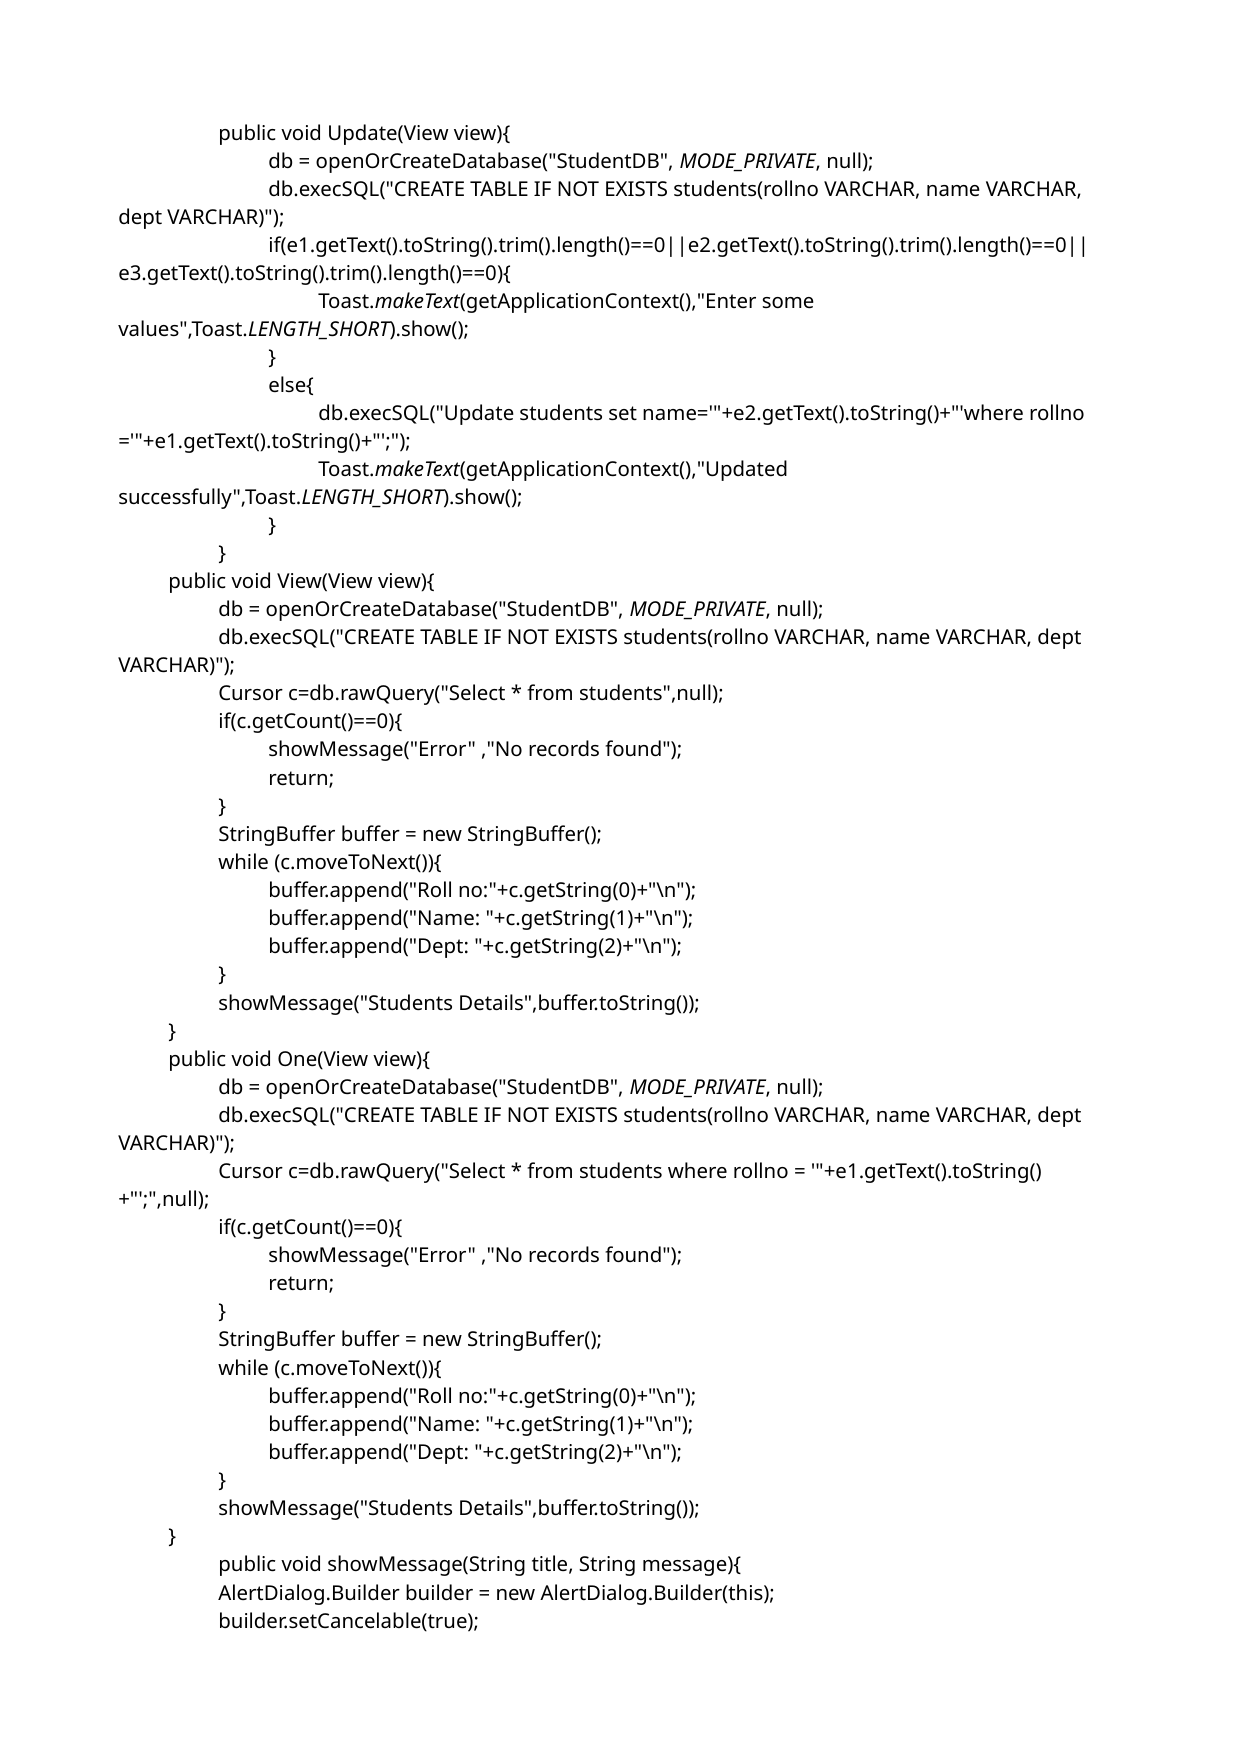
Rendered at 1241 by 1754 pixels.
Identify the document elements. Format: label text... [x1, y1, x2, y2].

text Cursor c=db.rawQuery("Select * from students where rollno = '"+e1.getText().toString()+"';",null); [118, 1157, 1122, 1212]
text public void One(View view){ [118, 1044, 1122, 1072]
text db.execSQL("CREATE TABLE IF NOT EXISTS students(rollno VARCHAR, name VARCHAR, dept VARCHAR)"); [118, 1101, 1122, 1157]
text Toast.makeText(getApplicationContext(),"Updated successfully",Toast.LENGTH_SHORT).show(); [118, 454, 1122, 510]
text showMessage("Students Details",buffer.toString()); [118, 1494, 1122, 1522]
text public void Update(View view){ [118, 118, 1122, 146]
text db.execSQL("Update students set name='"+e2.getText().toString()+"'where rollno ='"+e1.getText().toString()+"';"); [118, 398, 1122, 454]
text StringBuffer buffer = new StringBuffer(); [118, 819, 1122, 847]
text showMessage("Students Details",buffer.toString()); [118, 988, 1122, 1016]
text if(c.getCount()==0){ [118, 1212, 1122, 1241]
text } [118, 1297, 1122, 1325]
text StringBuffer buffer = new StringBuffer(); [118, 1325, 1122, 1353]
text db.execSQL("CREATE TABLE IF NOT EXISTS students(rollno VARCHAR, name VARCHAR, dept VARCHAR)"); [118, 623, 1122, 679]
text } [118, 510, 1122, 538]
text else{ [118, 370, 1122, 398]
text } [118, 791, 1122, 819]
text if(c.getCount()==0){ [118, 707, 1122, 735]
text return; [118, 1269, 1122, 1297]
text } [118, 1016, 1122, 1044]
text db.execSQL("CREATE TABLE IF NOT EXISTS students(rollno VARCHAR, name VARCHAR, dept VARCHAR)"); [118, 174, 1122, 230]
text } [118, 960, 1122, 988]
text } [118, 342, 1122, 370]
text db = openOrCreateDatabase("StudentDB", MODE_PRIVATE, null); [118, 595, 1122, 623]
text buffer.append("Name: "+c.getString(1)+"\n"); [118, 904, 1122, 932]
text buffer.append("Roll no:"+c.getString(0)+"\n"); [118, 1381, 1122, 1409]
text buffer.append("Dept: "+c.getString(2)+"\n"); [118, 1437, 1122, 1466]
text Cursor c=db.rawQuery("Select * from students",null); [118, 679, 1122, 707]
text } [118, 1522, 1122, 1550]
text Toast.makeText(getApplicationContext(),"Enter some values",Toast.LENGTH_SHORT).show(); [118, 286, 1122, 342]
text if(e1.getText().toString().trim().length()==0||e2.getText().toString().trim().length()==0||e3.getText().toString().trim().length()==0){ [118, 230, 1122, 286]
text db = openOrCreateDatabase("StudentDB", MODE_PRIVATE, null); [118, 1072, 1122, 1101]
text } [118, 1466, 1122, 1494]
text } [118, 538, 1122, 567]
text db = openOrCreateDatabase("StudentDB", MODE_PRIVATE, null); [118, 146, 1122, 174]
text return; [118, 763, 1122, 791]
text while (c.moveToNext()){ [118, 847, 1122, 876]
text public void View(View view){ [118, 567, 1122, 595]
text buffer.append("Dept: "+c.getString(2)+"\n"); [118, 932, 1122, 960]
text buffer.append("Name: "+c.getString(1)+"\n"); [118, 1409, 1122, 1437]
text buffer.append("Roll no:"+c.getString(0)+"\n"); [118, 876, 1122, 904]
text public void showMessage(String title, String message){ [118, 1550, 1122, 1578]
text showMessage("Error" ,"No records found"); [118, 735, 1122, 763]
text while (c.moveToNext()){ [118, 1353, 1122, 1381]
text showMessage("Error" ,"No records found"); [118, 1241, 1122, 1269]
text builder.setCancelable(true); [118, 1606, 1122, 1634]
text AlertDialog.Builder builder = new AlertDialog.Builder(this); [118, 1578, 1122, 1606]
